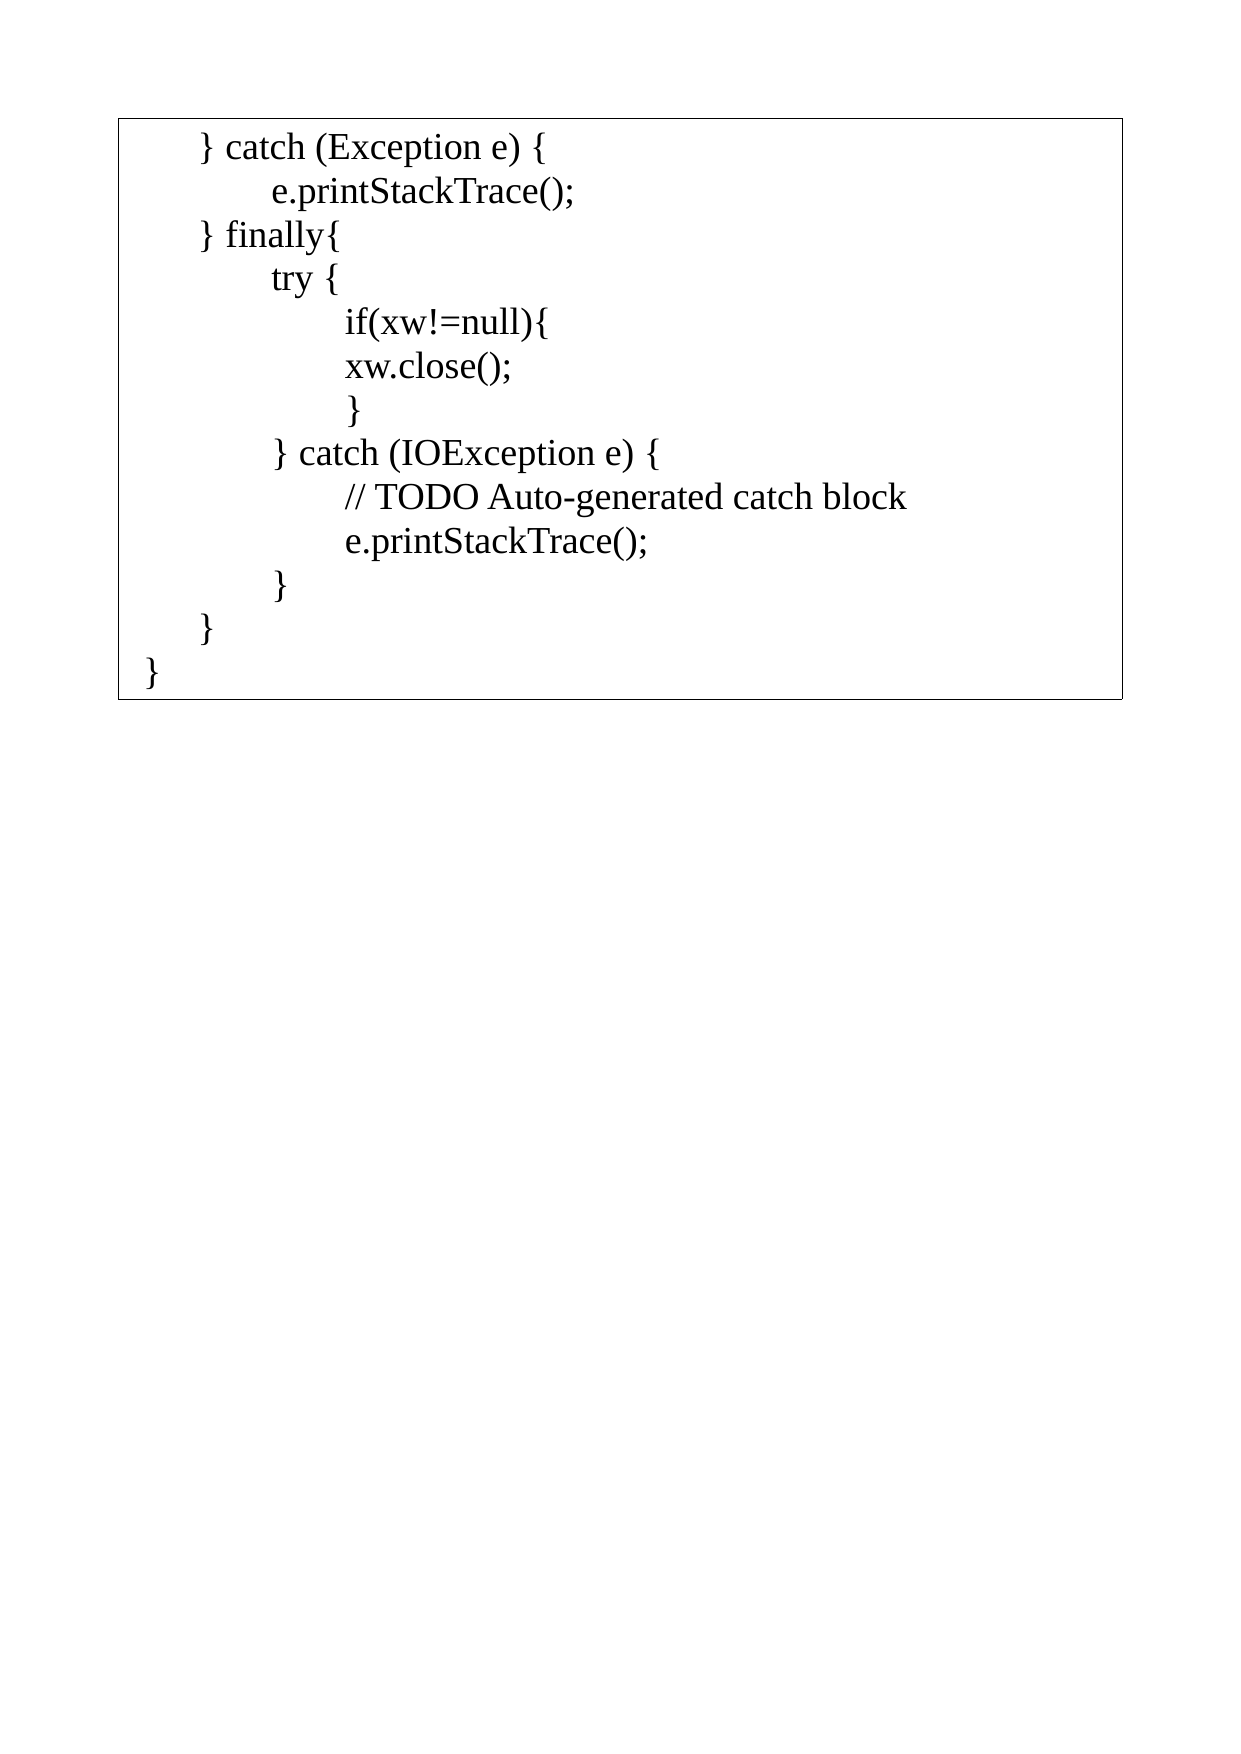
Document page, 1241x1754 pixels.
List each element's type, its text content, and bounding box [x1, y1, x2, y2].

table_header } catch (Exception e) { e.printStackTrace(); } finally{ try { if(xw!=null){ xw.close(); } } catch (IOException e) { // TODO Auto-generated catch block e.printStackTrace(); } } } [119, 119, 1122, 698]
